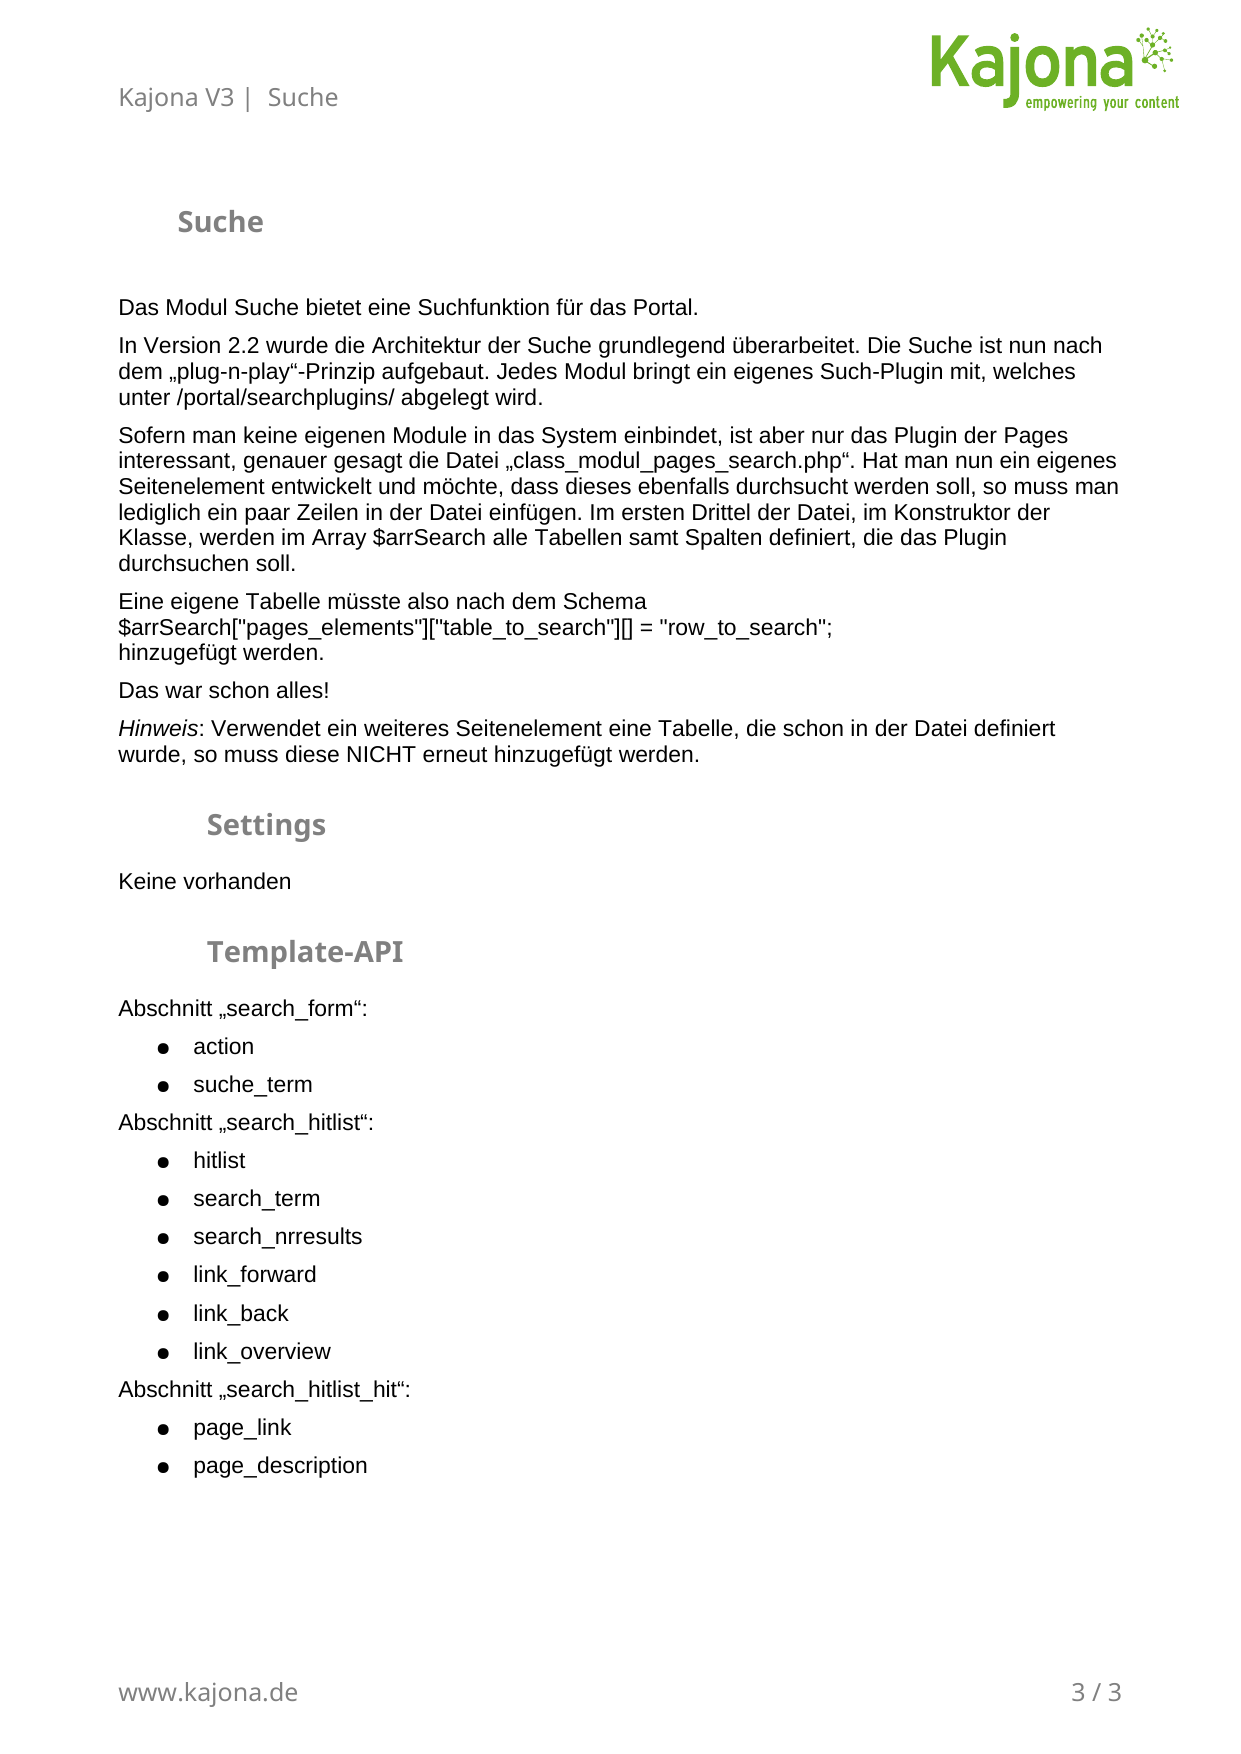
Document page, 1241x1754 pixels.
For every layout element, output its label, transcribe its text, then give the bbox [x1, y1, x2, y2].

list link_overview [156, 1338, 1122, 1364]
list action [156, 1033, 1122, 1059]
list suche_term [156, 1071, 1122, 1097]
text Das war schon alles! [118, 678, 1122, 703]
list link_back [156, 1300, 1122, 1326]
text In Version 2.2 wurde die Architektur der Suche grundlegend überarbeitet. Die Suche ist nun nach dem „plug-n-play“-Prinzip aufgebaut. Jedes Modul bringt ein eigenes Such-Plugin mit, welches unter /portal/searchplugins/ abgelegt wird. [118, 333, 1122, 410]
text Eine eigene Tabelle müsste also nach dem Schema $arrSearch["pages_elements"]["table_to_search"][] = "row_to_search"; hinzugefügt werden. [118, 588, 1122, 665]
list link_forward [156, 1262, 1122, 1288]
text Sofern man keine eigenen Module in das System einbindet, ist aber nur das Plugin der Pages interessant, genauer gesagt die Datei „class_modul_pages_search.php“. Hat man nun ein eigenes Seitenelement entwickelt und möchte, dass dieses ebenfalls durchsucht werden soll, so muss man lediglich ein paar Zeilen in der Datei einfügen. Im ersten Drittel der Datei, im Konstruktor der Klasse, werden im Array $arrSearch alle Tabellen samt Spalten definiert, die das Plugin durchsuchen soll. [118, 422, 1122, 576]
text Keine vorhanden [118, 868, 1122, 894]
list search_nrresults [156, 1224, 1122, 1249]
subtitle Template-API [118, 931, 1122, 971]
subtitle Suche [118, 201, 1122, 241]
text Hinweis: Verwendet ein weiteres Seitenelement eine Tabelle, die schon in der Datei definiert wurde, so muss diese NICHT erneut hinzugefügt werden. [118, 716, 1122, 767]
text Abschnitt „search_hitlist_hit“: [118, 1376, 1122, 1402]
subtitle Settings [118, 804, 1122, 844]
text Abschnitt „search_form“: [118, 995, 1122, 1021]
text Das Modul Suche bietet eine Suchfunktion für das Portal. [118, 295, 1122, 320]
text Abschnitt „search_hitlist“: [118, 1109, 1122, 1135]
list hitlist [156, 1148, 1122, 1173]
list search_term [156, 1186, 1122, 1211]
list page_description [156, 1453, 1122, 1478]
list page_link [156, 1414, 1122, 1440]
